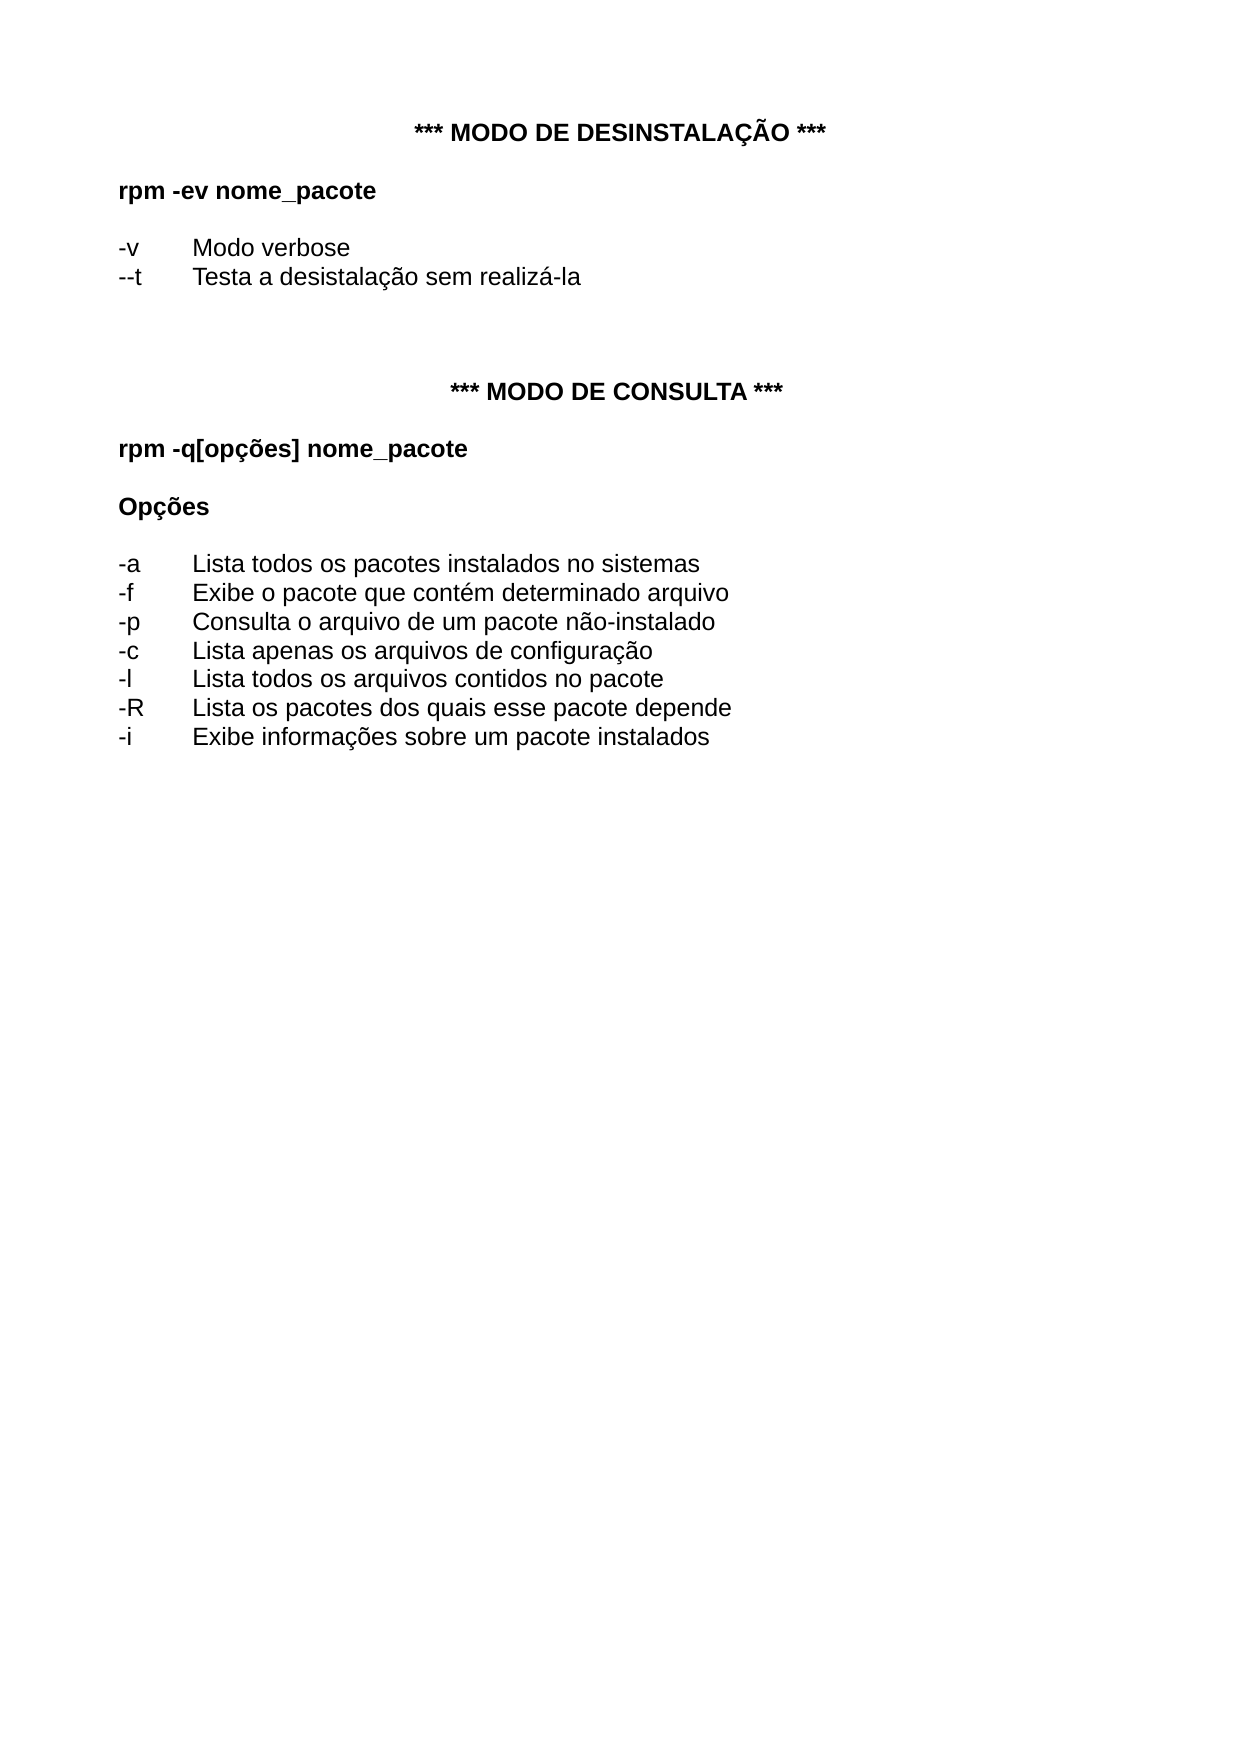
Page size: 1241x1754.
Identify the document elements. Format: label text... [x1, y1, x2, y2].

text -v Modo verbose [118, 233, 1122, 262]
text -p Consulta o arquivo de um pacote não-instalado [118, 607, 1122, 636]
text --t Testa a desistalação sem realizá-la [118, 262, 1122, 291]
text -a Lista todos os pacotes instalados no sistemas [118, 549, 1122, 578]
text -f Exibe o pacote que contém determinado arquivo [118, 578, 1122, 607]
text rpm -ev nome_pacote [118, 176, 1122, 204]
text *** MODO DE CONSULTA *** [118, 377, 1122, 406]
text -R Lista os pacotes dos quais esse pacote depende [118, 693, 1122, 722]
text Opções [118, 492, 1122, 521]
text rpm -q[opções] nome_pacote [118, 434, 1122, 463]
text -l Lista todos os arquivos contidos no pacote [118, 664, 1122, 693]
text -i Exibe informações sobre um pacote instalados [118, 722, 1122, 751]
text -c Lista apenas os arquivos de configuração [118, 636, 1122, 664]
text *** MODO DE DESINSTALAÇÃO *** [118, 118, 1122, 147]
